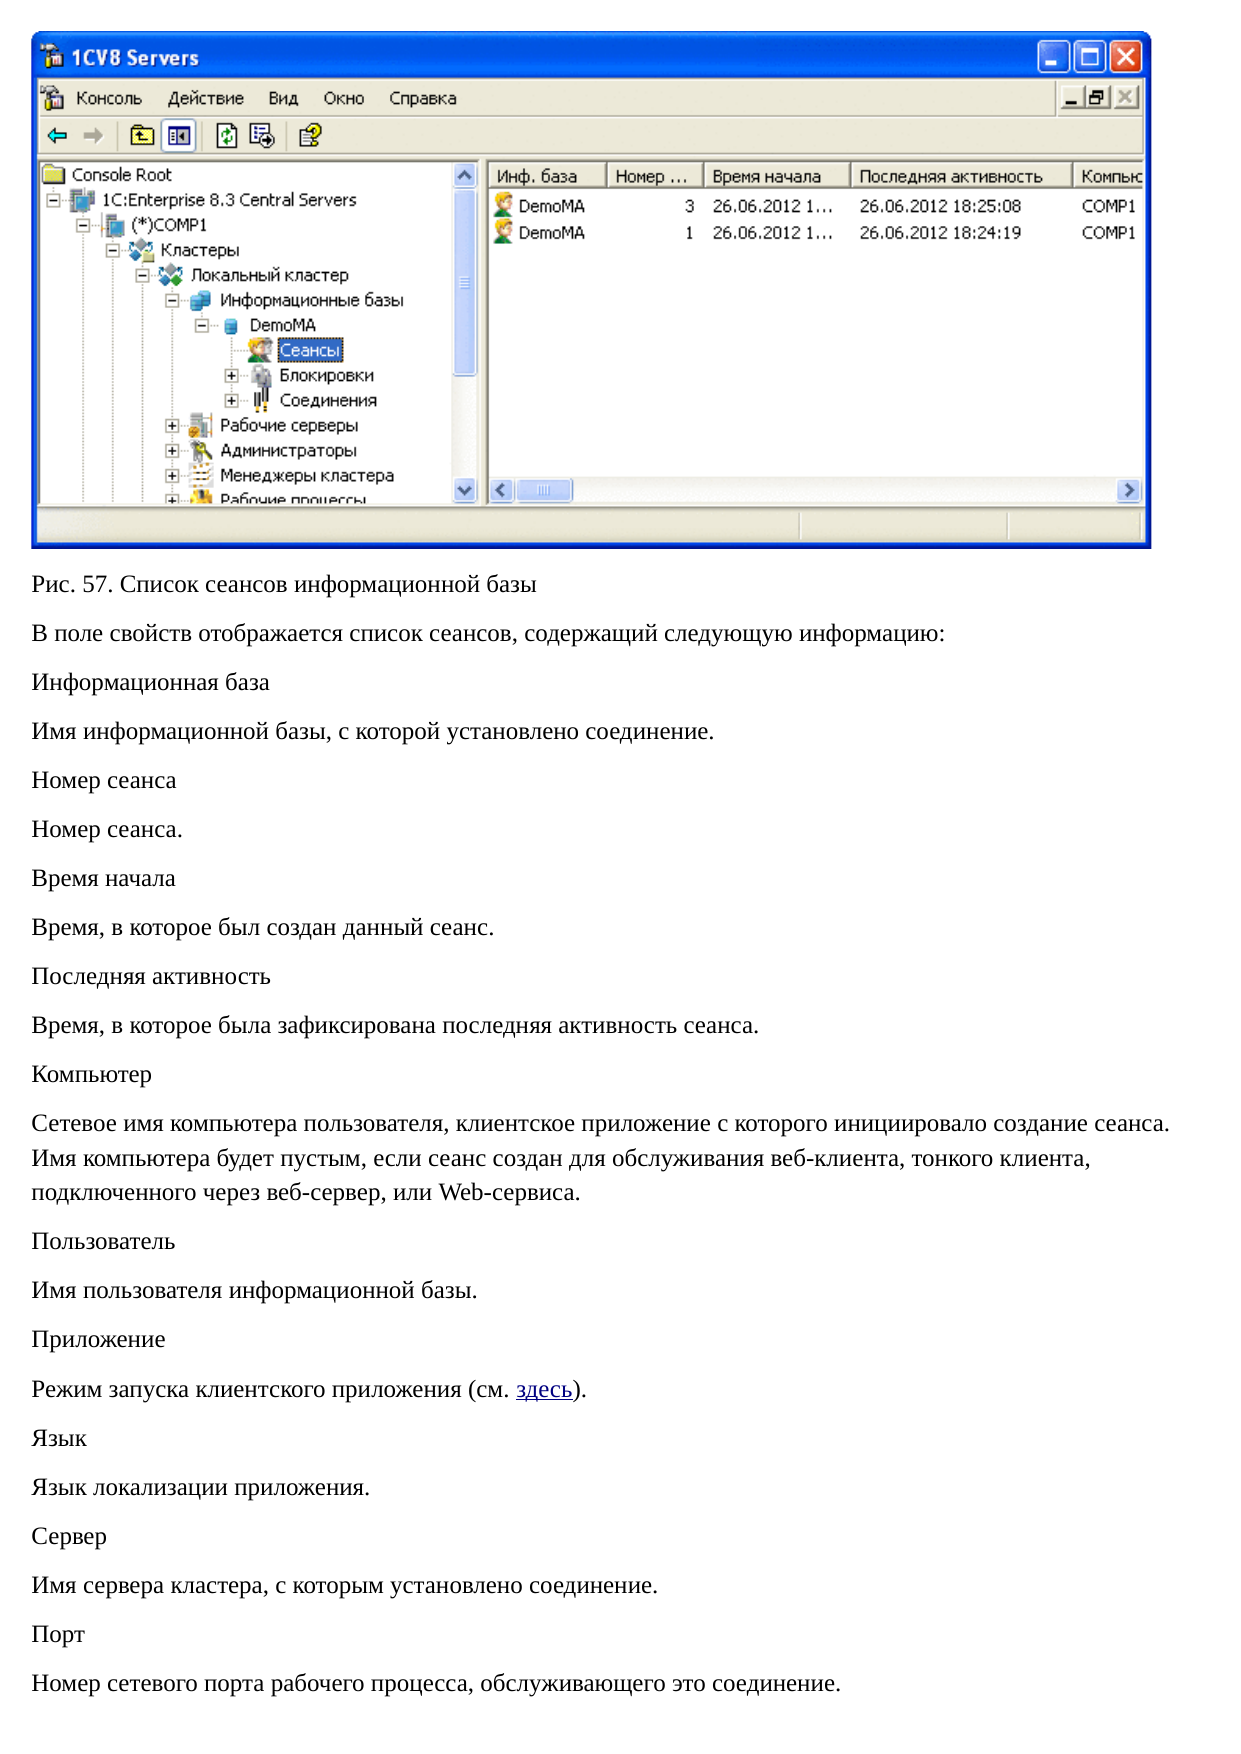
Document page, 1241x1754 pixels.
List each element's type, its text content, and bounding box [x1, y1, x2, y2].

text Компьютер [31, 1059, 1212, 1088]
text Порт [31, 1619, 1212, 1648]
text Имя сервера кластера, с которым установлено соединение. [31, 1570, 1212, 1599]
text Рис. 57. Список сеансов информационной базы [31, 569, 1212, 597]
text Режим запуска клиентского приложения (см. здесь). [31, 1374, 1212, 1402]
picture [31, 31, 1152, 549]
text Информационная база [31, 667, 1212, 696]
text Пользователь [31, 1226, 1212, 1255]
text Имя информационной базы, с которой установлено соединение. [31, 716, 1212, 745]
text Время, в которое была зафиксирована последняя активность сеанса. [31, 1010, 1212, 1039]
text В поле свойств отображается список сеансов, содержащий следующую информацию: [31, 618, 1212, 647]
text Сервер [31, 1521, 1212, 1549]
text Время, в которое был создан данный сеанс. [31, 912, 1212, 941]
text Язык [31, 1423, 1212, 1451]
text Язык локализации приложения. [31, 1472, 1212, 1501]
text Номер сеанса. [31, 814, 1212, 843]
text Последняя активность [31, 961, 1212, 990]
text Номер сеанса [31, 765, 1212, 794]
text Имя пользователя информационной базы. [31, 1276, 1212, 1304]
text Сетевое имя компьютера пользователя, клиентское приложение с которого инициировало создание сеанса. Имя компьютера будет пустым, если сеанс создан для обслуживания веб-клиента, тонкого клиента, подключенного через веб-сервер, или Web-сервиса. [31, 1108, 1212, 1206]
text Приложение [31, 1324, 1212, 1353]
text Время начала [31, 863, 1212, 892]
text Номер сетевого порта рабочего процесса, обслуживающего это соединение. [31, 1668, 1212, 1697]
